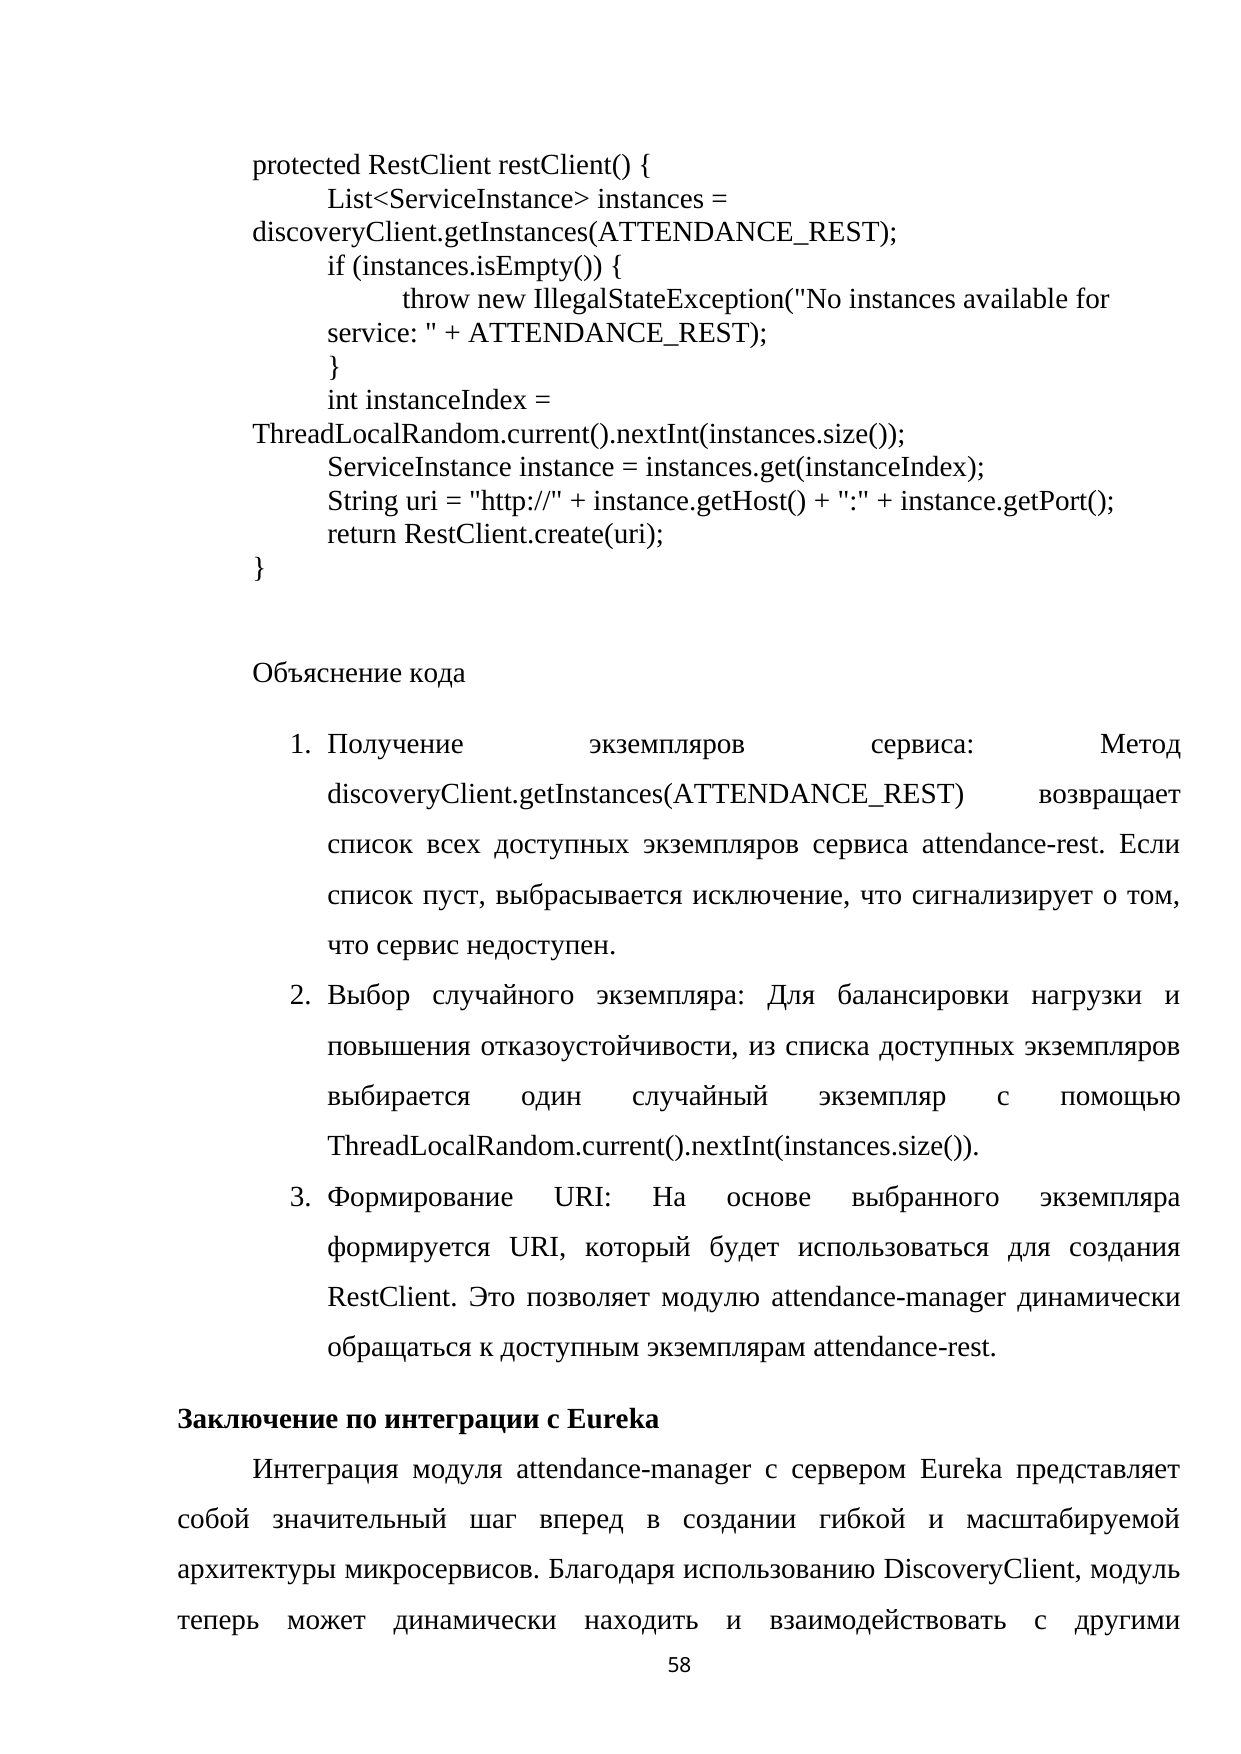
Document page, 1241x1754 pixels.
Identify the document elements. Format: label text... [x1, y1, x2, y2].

text ServiceInstance instance = instances.get(instanceIndex); [252, 449, 1181, 483]
text } [252, 349, 1181, 382]
text String uri = "http://" + instance.getHost() + ":" + instance.getPort(); [252, 483, 1181, 516]
list Формирование URI: На основе выбранного экземпляра формируется URI, который будет использоваться для создания RestClient. Это позволяет модулю attendance-manager динамически обращаться к доступным экземплярам attendance-rest. [289, 1179, 1181, 1363]
text if (instances.isEmpty()) { [252, 248, 1181, 282]
list Выбор случайного экземпляра: Для балансировки нагрузки и повышения отказоустойчивости, из списка доступных экземпляров выбирается один случайный экземпляр с помощью ThreadLocalRandom.current().nextInt(instances.size()). [289, 977, 1181, 1162]
text } [177, 550, 1181, 583]
text List<ServiceInstance> instances = discoveryClient.getInstances(ATTENDANCE_REST); [252, 181, 1181, 248]
text return RestClient.create(uri); [252, 516, 1181, 550]
text protected RestClient restClient() { [177, 147, 1181, 181]
text int instanceIndex = ThreadLocalRandom.current().nextInt(instances.size()); [252, 382, 1181, 449]
list Получение экземпляров сервиса: Метод discoveryClient.getInstances(ATTENDANCE_REST) возвращает список всех доступных экземпляров сервиса attendance-rest. Если список пуст, выбрасывается исключение, что сигнализирует о том, что сервис недоступен. [289, 726, 1181, 961]
subtitle Заключение по интеграции с Eureka [177, 1401, 1181, 1434]
text Объяснение кода [177, 655, 1181, 688]
text throw new IllegalStateException("No instances available for service: " + ATTENDANCE_REST); [327, 282, 1181, 349]
text Интеграция модуля attendance-manager с сервером Eureka представляет собой значительный шаг вперед в создании гибкой и масштабируемой архитектуры микросервисов. Благодаря использованию DiscoveryClient, модуль теперь может динамически находить и взаимодействовать с другими [177, 1451, 1181, 1636]
